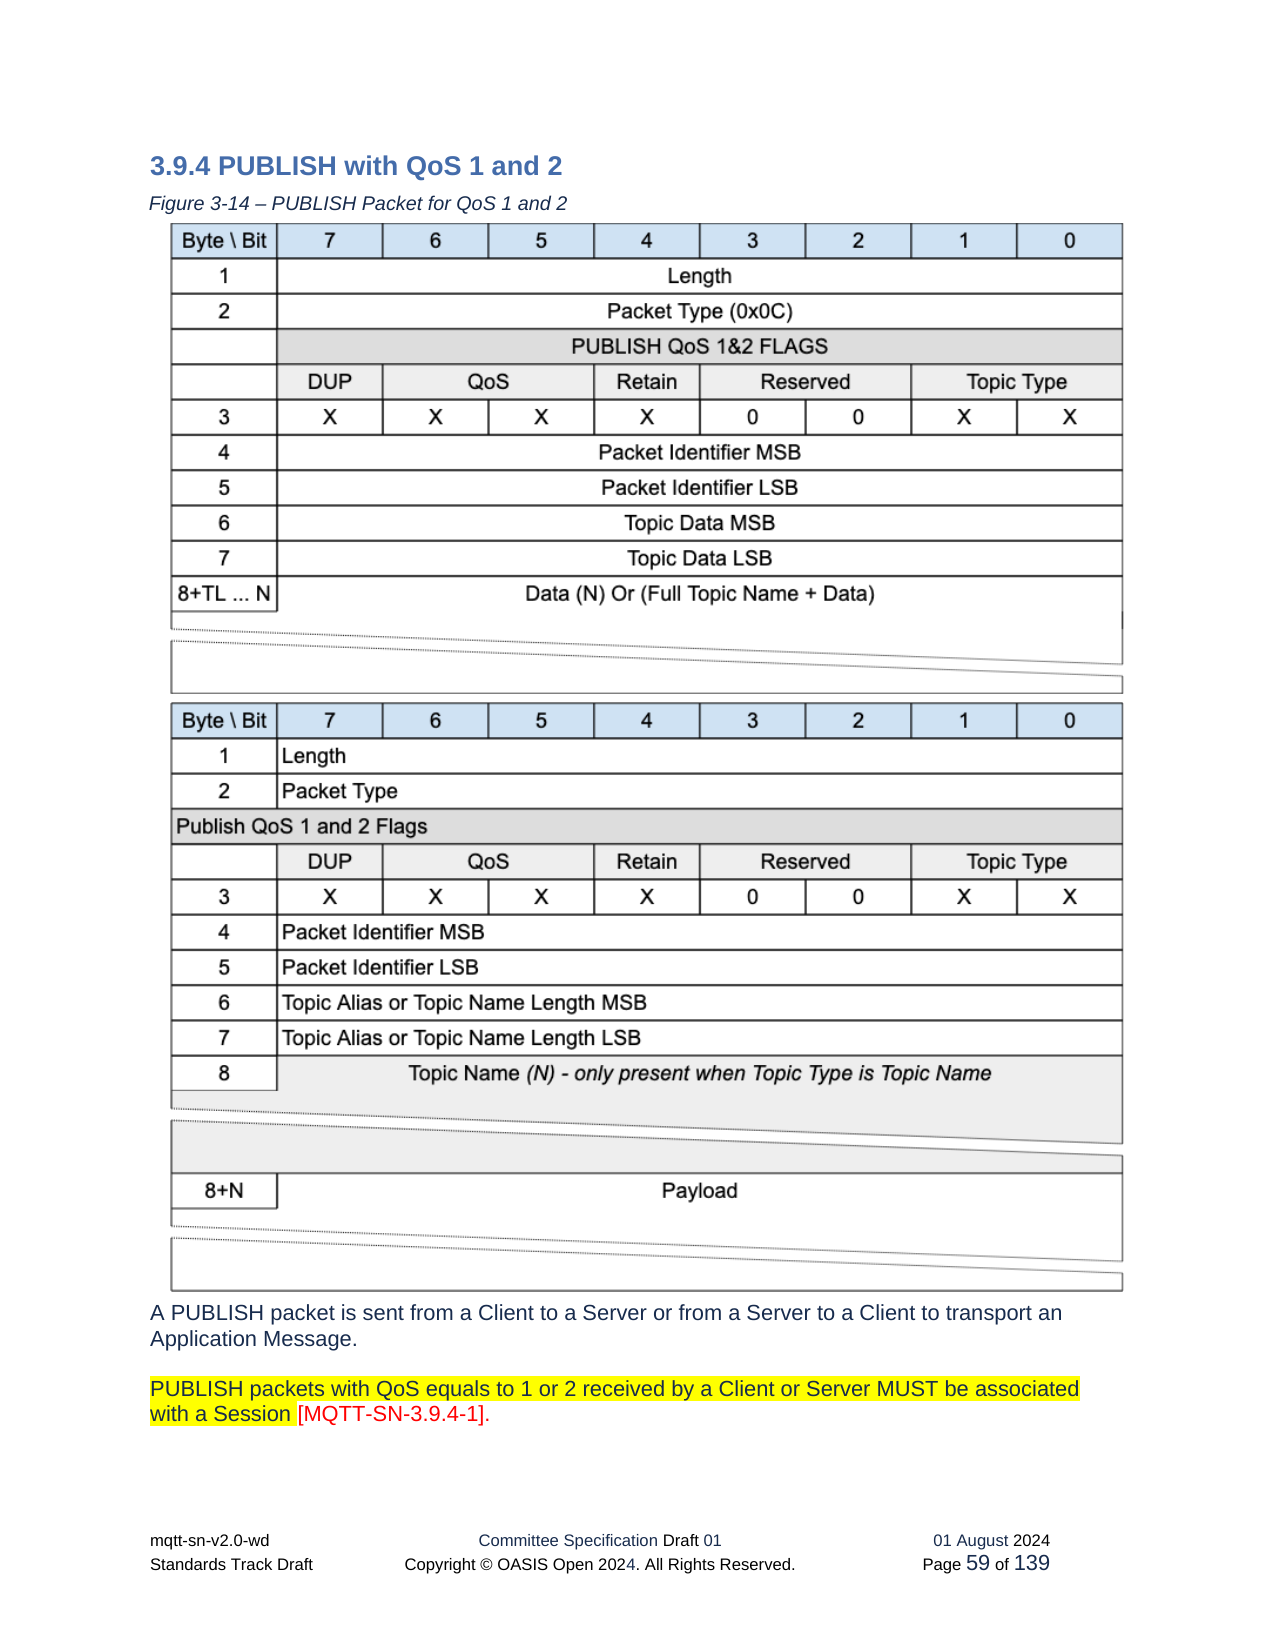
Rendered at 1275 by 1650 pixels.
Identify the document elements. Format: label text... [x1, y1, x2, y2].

text PUBLISH packets with QoS equals to 1 or 2 received by a Client or Server MUST be associated with a Session [MQTT-SN-3.9.4-1]. [150, 1376, 1124, 1426]
text A PUBLISH packet is sent from a Client to a Server or from a Server to a Client to transport an Application Message. [150, 1300, 1125, 1351]
subtitle 3.9.4 PUBLISH with QoS 1 and 2 [150, 150, 1124, 181]
picture [148, 223, 1124, 694]
text Figure 3-14 – PUBLISH Packet for QoS 1 and 2 [148, 192, 1124, 215]
picture [148, 702, 1124, 1292]
